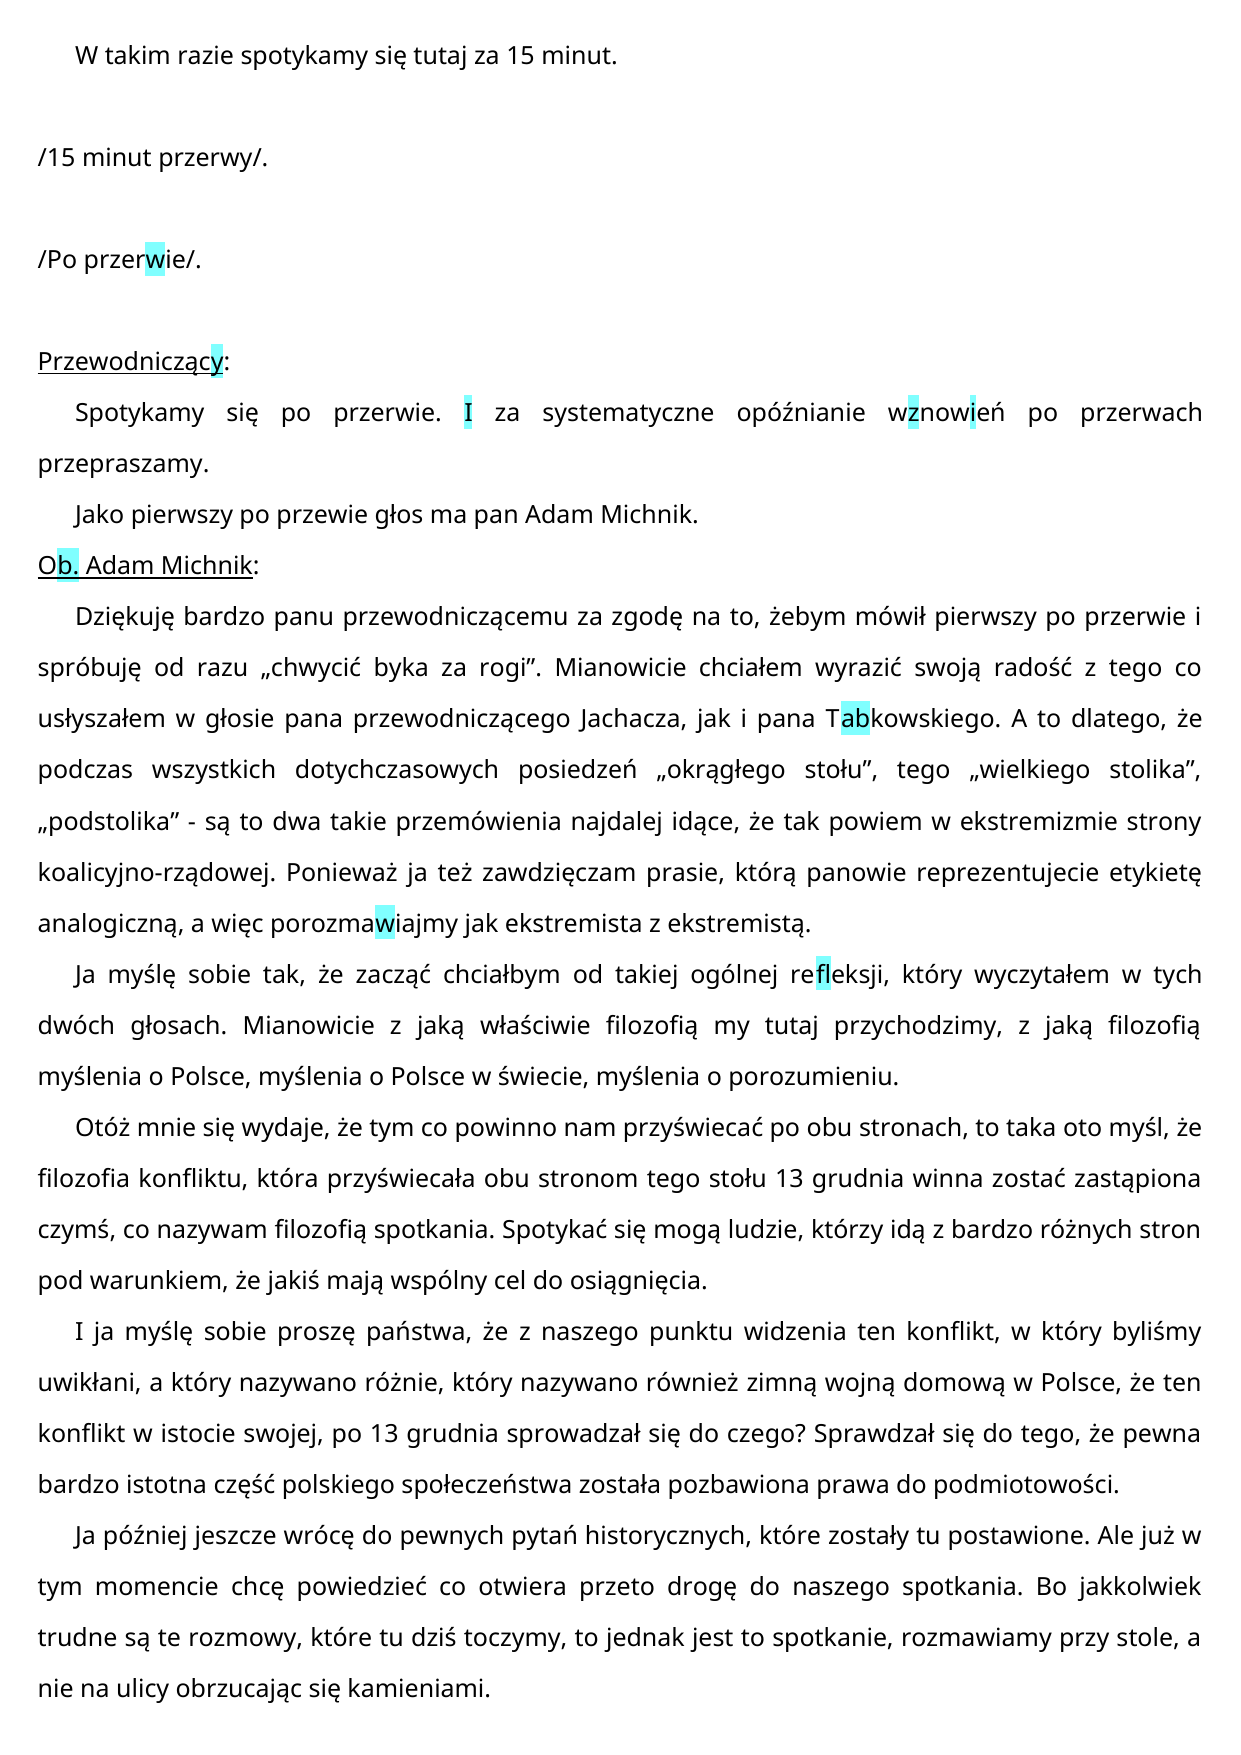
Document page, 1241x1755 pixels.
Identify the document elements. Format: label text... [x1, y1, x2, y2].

text Ja myślę sobie tak, że zacząć chciałbym od takiej ogólnej refleksji, który wyczytałem w tych dwóch głosach. Mianowicie z jaką właściwie filozofią my tutaj przychodzimy, z jaką filozofią myślenia o Polsce, myślenia o Polsce w świecie, myślenia o porozumieniu. [37, 956, 1203, 1092]
text /Po przerwie/. [37, 242, 1203, 276]
text Przewodniczący: [37, 344, 1203, 378]
text W takim razie spotykamy się tutaj za 15 minut. [37, 37, 1203, 72]
text /15 minut przerwy/. [37, 139, 1203, 174]
text Otóż mnie się wydaje, że tym co powinno nam przyświecać po obu stronach, to taka oto myśl, że filozofia konfliktu, która przyświecała obu stronom tego stołu 13 grudnia winna zostać zastąpiona czymś, co nazywam filozofią spotkania. Spotykać się mogą ludzie, którzy idą z bardzo różnych stron pod warunkiem, że jakiś mają wspólny cel do osiągnięcia. [37, 1109, 1203, 1297]
text Jako pierwszy po przewie głos ma pan Adam Michnik. [37, 497, 1203, 531]
text Dziękuję bardzo panu przewodniczącemu za zgodę na to, żebym mówił pierwszy po przerwie i spróbuję od razu „chwycić byka za rogi”. Mianowicie chciałem wyrazić swoją radość z tego co usłyszałem w głosie pana przewodniczącego Jachacza, jak i pana Tabkowskiego. A to dlatego, że podczas wszystkich dotychczasowych posiedzeń „okrągłego stołu”, tego „wielkiego stolika”, „podstolika” - są to dwa takie przemówienia najdalej idące, że tak powiem w ekstremizmie strony koalicyjno-rządowej. Ponieważ ja też zawdzięczam prasie, którą panowie reprezentujecie etykietę analogiczną, a więc porozmawiajmy jak ekstremista z ekstremistą. [37, 599, 1203, 939]
text I ja myślę sobie proszę państwa, że z naszego punktu widzenia ten konflikt, w który byliśmy uwikłani, a który nazywano różnie, który nazywano również zimną wojną domową w Polsce, że ten konflikt w istocie swojej, po 13 grudnia sprowadzał się do czego? Sprawdzał się do tego, że pewna bardzo istotna część polskiego społeczeństwa została pozbawiona prawa do podmiotowości. [37, 1313, 1203, 1501]
text Spotykamy się po przerwie. I za systematyczne opóźnianie wznowień po przerwach przepraszamy. [37, 395, 1203, 480]
text Ja później jeszcze wrócę do pewnych pytań historycznych, które zostały tu postawione. Ale już w tym momencie chcę powiedzieć co otwiera przeto drogę do naszego spotkania. Bo jakkolwiek trudne są te rozmowy, które tu dziś toczymy, to jednak jest to spotkanie, rozmawiamy przy stole, a nie na ulicy obrzucając się kamieniami. [37, 1518, 1203, 1705]
text Ob. Adam Michnik: [37, 548, 1203, 582]
